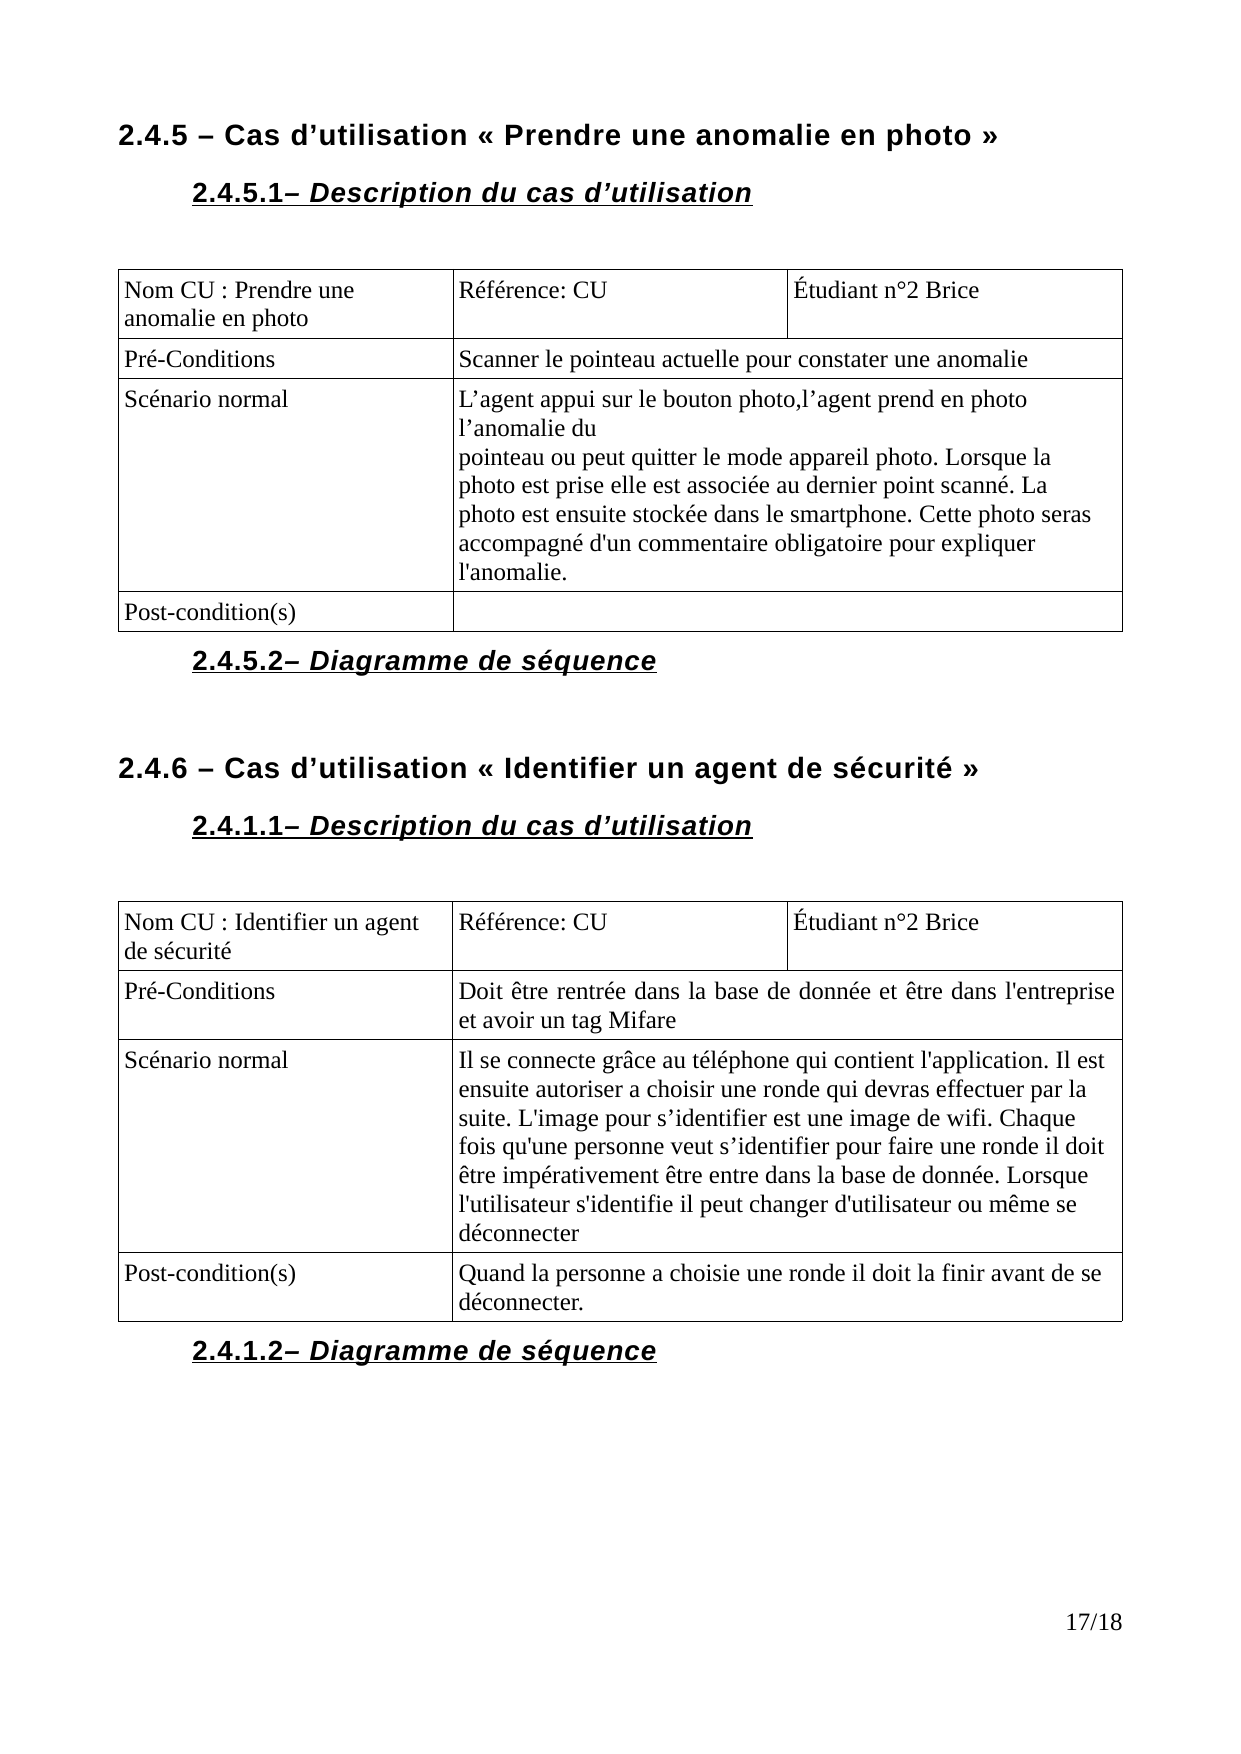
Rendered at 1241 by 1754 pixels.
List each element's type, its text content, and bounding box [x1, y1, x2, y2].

table_cell Scénario normal [119, 1040, 452, 1252]
table_header Étudiant n°2 Brice [788, 902, 1122, 970]
table_cell Pré-Conditions [119, 971, 452, 1039]
table_cell Scanner le pointeau actuelle pour constater une anomalie [454, 339, 1122, 378]
table_cell Il se connecte grâce au téléphone qui contient l'application. Il est ensuite autoriser a choisir une ronde qui devras effectuer par la suite. L'image pour s’identifier est une image de wifi. Chaque fois qu'une personne veut s’identifier pour faire une ronde il doit être impérativement être entre dans la base de donnée. Lorsque l'utilisateur s'identifie il peut changer d'utilisateur ou même se déconnecter [453, 1040, 1122, 1252]
table_cell Quand la personne a choisie une ronde il doit la finir avant de se déconnecter. [453, 1253, 1122, 1321]
table_header Nom CU : Prendre une anomalie en photo [119, 270, 453, 338]
table_cell Post-condition(s) [119, 1253, 452, 1321]
table_header Nom CU : Identifier un agent de sécurité [119, 902, 452, 970]
table_cell Scénario normal [119, 379, 453, 591]
table_header Référence: CU [453, 902, 787, 970]
table_cell Pré-Conditions [119, 339, 453, 378]
table_cell Post-condition(s) [119, 592, 453, 631]
table_cell [454, 592, 1122, 631]
table_header Étudiant n°2 Brice [788, 270, 1122, 338]
table_cell Doit être rentrée dans la base de donnée et être dans l'entreprise et avoir un tag Mifare [453, 971, 1122, 1039]
subtitle 2.4.6 – Cas d’utilisation « Identifier un agent de sécurité » [118, 751, 1122, 784]
subtitle 2.4.5.1– Description du cas d’utilisation [118, 177, 1122, 209]
subtitle 2.4.1.2– Diagramme de séquence [118, 1334, 1122, 1366]
subtitle 2.4.5.2– Diagramme de séquence [118, 644, 1122, 676]
table_header Référence: CU [454, 270, 787, 338]
table_cell L’agent appui sur le bouton photo,l’agent prend en photo l’anomalie du pointeau ou peut quitter le mode appareil photo. Lorsque la photo est prise elle est associée au dernier point scanné. La photo est ensuite stockée dans le smartphone. Cette photo seras accompagné d'un commentaire obligatoire pour expliquer l'anomalie. [454, 379, 1122, 591]
subtitle 2.4.5 – Cas d’utilisation « Prendre une anomalie en photo » [118, 118, 1122, 152]
subtitle 2.4.1.1– Description du cas d’utilisation [118, 809, 1122, 841]
